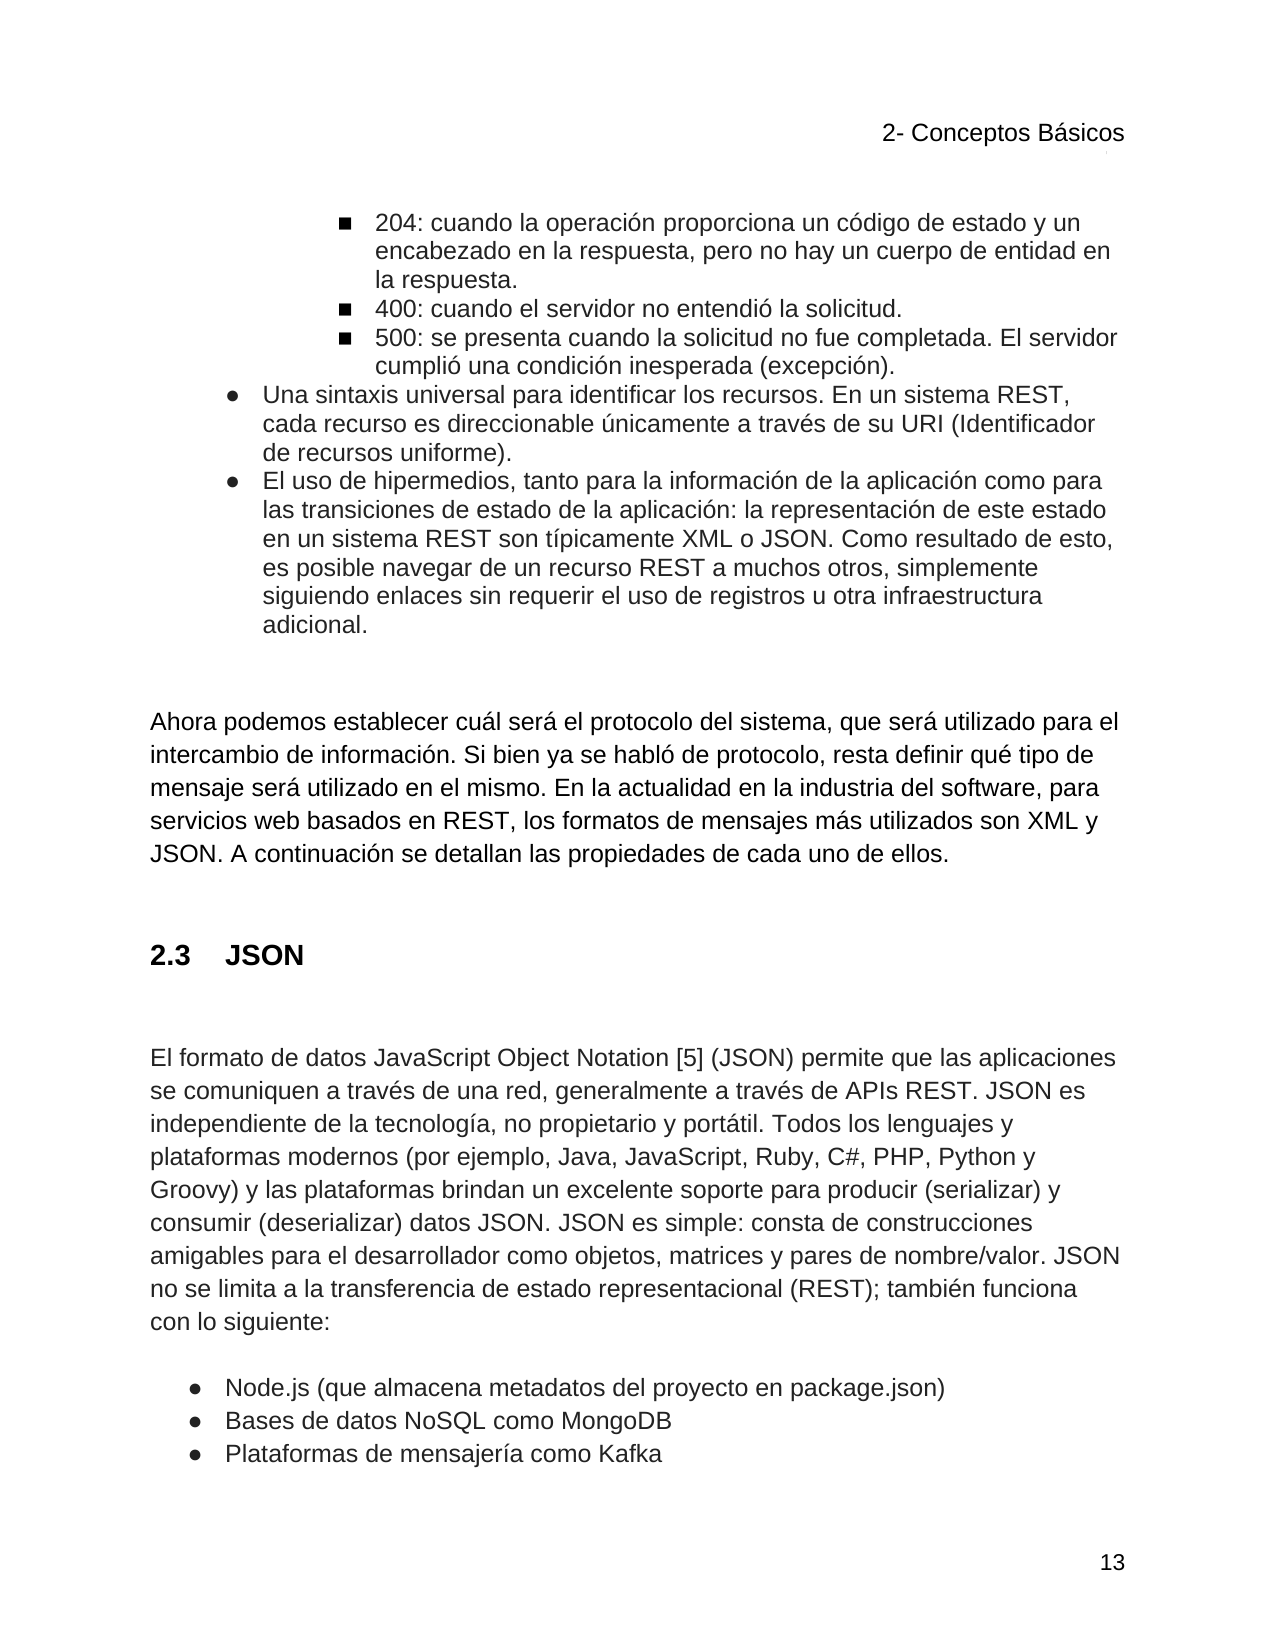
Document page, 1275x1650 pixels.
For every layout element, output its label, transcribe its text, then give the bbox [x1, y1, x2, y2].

list 400: cuando el servidor no entendió la solicitud. [337, 294, 1125, 323]
list El uso de hipermedios, tanto para la información de la aplicación como para las transiciones de estado de la aplicación: la representación de este estado en un sistema REST son típicamente XML o JSON. Como resultado de esto, es posible navegar de un recurso REST a muchos otros, simplemente siguiendo enlaces sin requerir el uso de registros u otra infraestructura adicional. [225, 466, 1125, 639]
list Node.js (que almacena metadatos del proyecto en package.json) [187, 1373, 1125, 1402]
list Plataformas de mensajería como Kafka [187, 1439, 1125, 1468]
text El formato de datos JavaScript Object Notation [5] (JSON) permite que las aplicaciones se comuniquen a través de una red, generalmente a través de APIs REST. JSON es independiente de la tecnología, no propietario y portátil. Todos los lenguajes y plataformas modernos (por ejemplo, Java, JavaScript, Ruby, C#, PHP, Python y Groovy) y las plataformas brindan un excelente soporte para producir (serializar) y consumir (deserializar) datos JSON. JSON es simple: consta de construcciones amigables para el desarrollador como objetos, matrices y pares de nombre/valor. JSON no se limita a la transferencia de estado representacional (REST); también funciona con lo siguiente: [150, 1043, 1125, 1336]
text Ahora podemos establecer cuál será el protocolo del sistema, que será utilizado para el intercambio de información. Si bien ya se habló de protocolo, resta definir qué tipo de mensaje será utilizado en el mismo. En la actualidad en la industria del software, para servicios web basados en REST, los formatos de mensajes más utilizados son XML y JSON. A continuación se detallan las propiedades de cada uno de ellos. [150, 707, 1125, 868]
list 204: cuando la operación proporciona un código de estado y un encabezado en la respuesta, pero no hay un cuerpo de entidad en la respuesta. [337, 208, 1125, 294]
list Una sintaxis universal para identificar los recursos. En un sistema REST, cada recurso es direccionable únicamente a través de su URI (Identificador de recursos uniforme). [225, 380, 1125, 466]
text 2.3 JSON [150, 938, 1125, 972]
list Bases de datos NoSQL como MongoDB [187, 1406, 1125, 1435]
list 500: se presenta cuando la solicitud no fue completada. El servidor cumplió una condición inesperada (excepción). [337, 323, 1125, 380]
